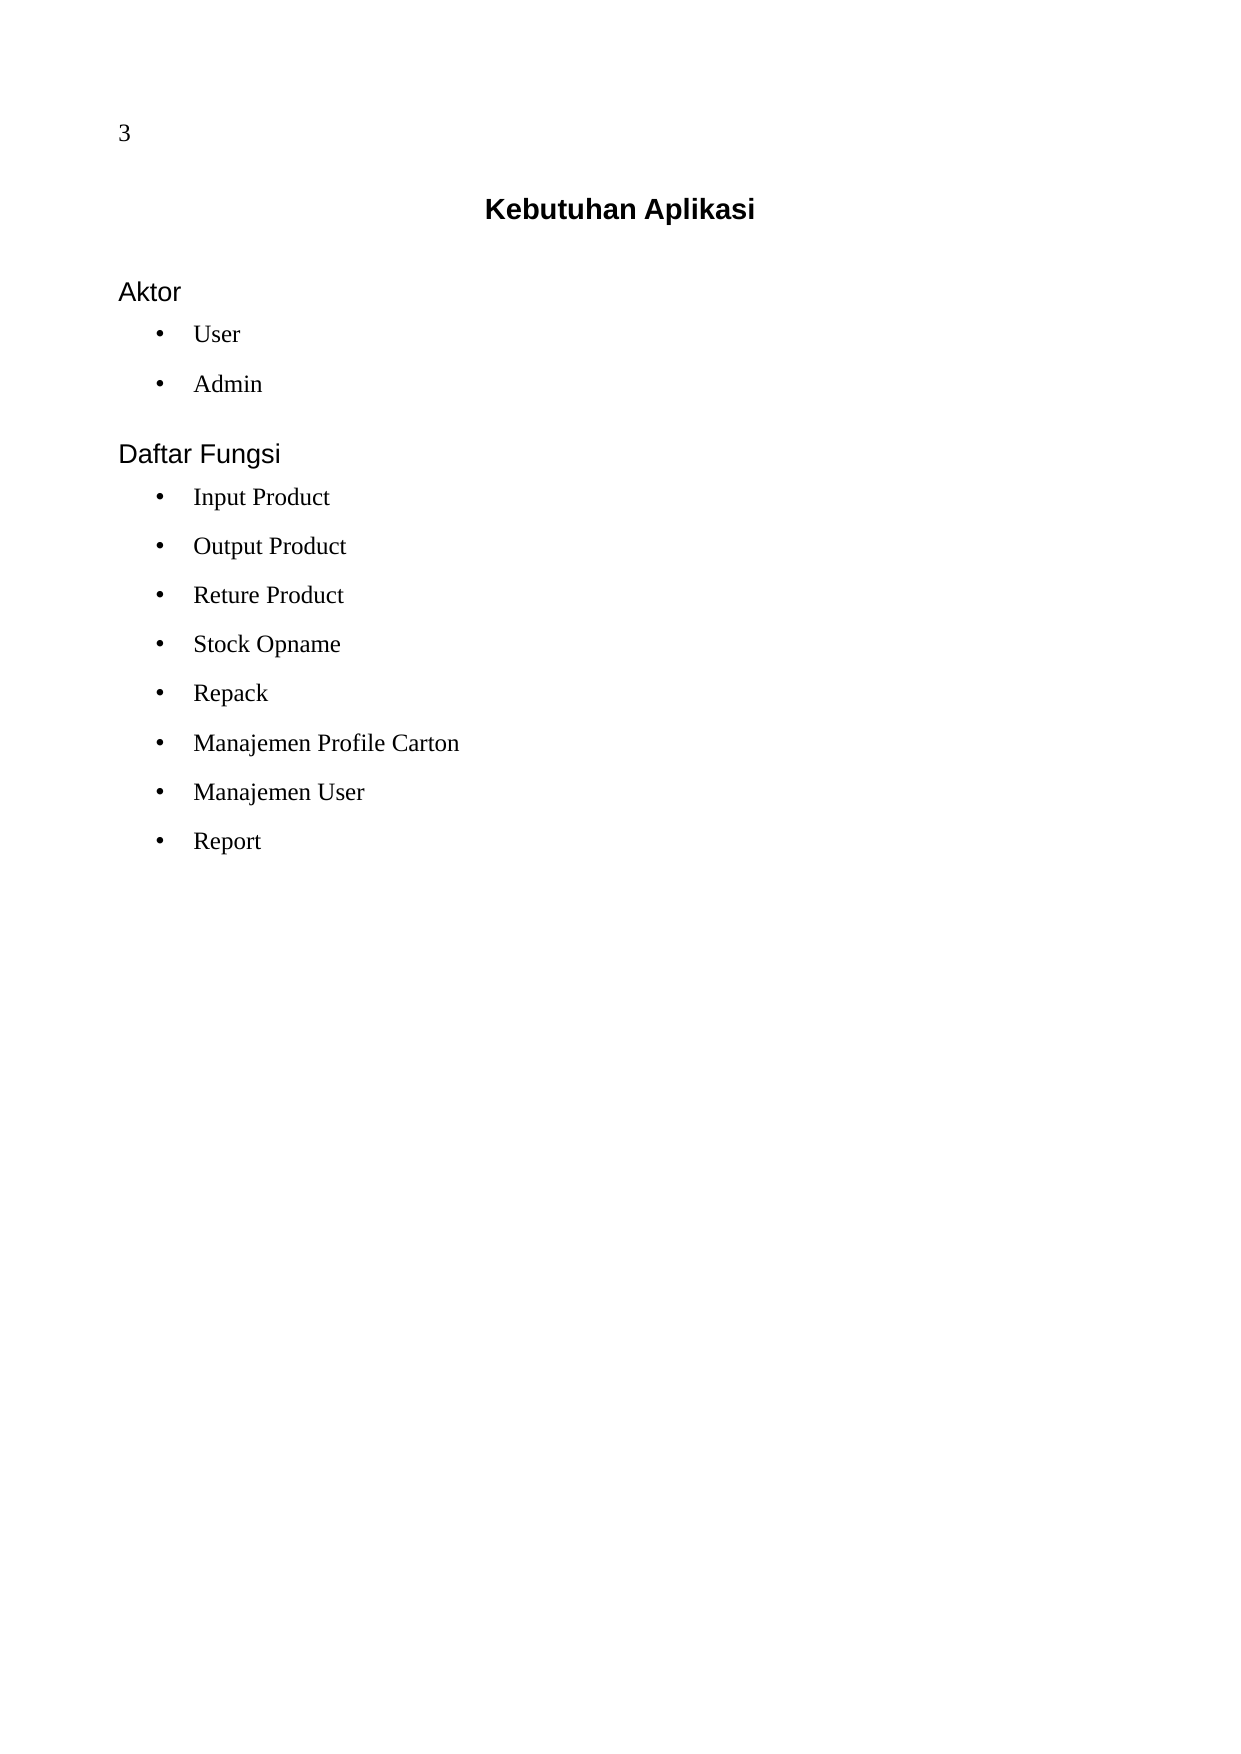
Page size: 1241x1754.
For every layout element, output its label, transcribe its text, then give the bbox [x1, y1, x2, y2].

list Manajemen User [156, 777, 1122, 805]
list User [156, 319, 1122, 348]
list Report [156, 826, 1122, 854]
subtitle Daftar Fungsi [118, 438, 1122, 470]
list Stock Opname [156, 629, 1122, 658]
list Reture Product [156, 580, 1122, 609]
list Repack [156, 678, 1122, 707]
subtitle Aktor [118, 276, 1122, 307]
list Output Product [156, 531, 1122, 560]
list Admin [156, 369, 1122, 397]
list Manajemen Profile Carton [156, 728, 1122, 756]
text 3 [118, 118, 1122, 147]
subtitle Kebutuhan Aplikasi [118, 192, 1122, 226]
list Input Product [156, 482, 1122, 511]
